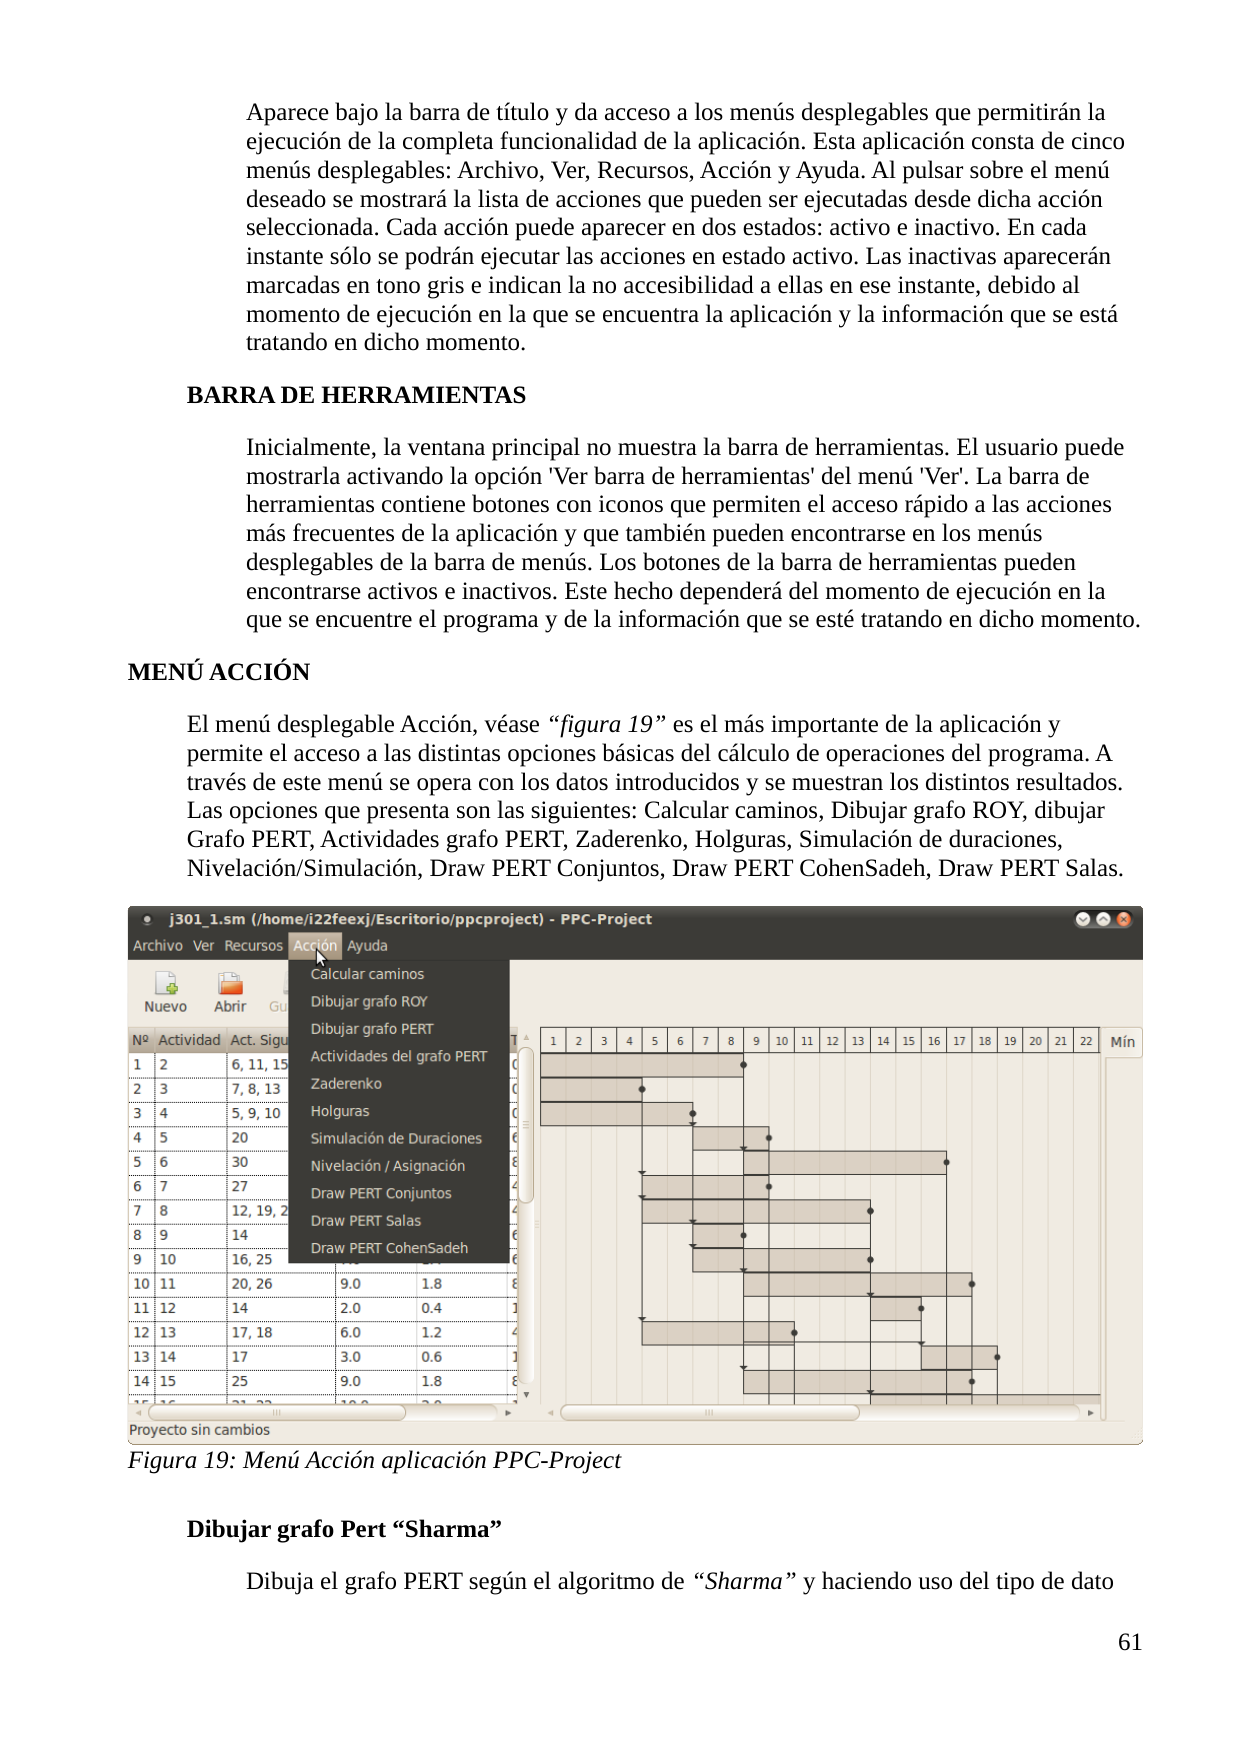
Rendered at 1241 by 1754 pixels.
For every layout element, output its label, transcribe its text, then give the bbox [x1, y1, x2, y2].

list El menú desplegable Acción, véase “figura 19” es el más importante de la aplicación y permite el acceso a las distintas opciones básicas del cálculo de operaciones del programa. A través de este menú se opera con los datos introducidos y se muestran los distintos resultados. Las opciones que presenta son las siguientes: Calcular caminos, Dibujar grafo ROY, dibujar Grafo PERT, Actividades grafo PERT, Zaderenko, Holguras, Simulación de duraciones, Nivelación/Simulación, Draw PERT Conjuntos, Draw PERT CohenSadeh, Draw PERT Salas. [187, 709, 1143, 882]
list BARRA DE HERRAMIENTAS [187, 380, 1143, 408]
text Inicialmente, la ventana principal no muestra la barra de herramientas. El usuario puede mostrarla activando la opción 'Ver barra de herramientas' del menú 'Ver'. La barra de herramientas contiene botones con iconos que permiten el acceso rápido a las acciones más frecuentes de la aplicación y que también pueden encontrarse en los menús desplegables de la barra de menús. Los botones de la barra de herramientas pueden encontrarse activos e inactivos. Este hecho dependerá del momento de ejecución en la que se encuentre el programa y de la información que se esté tratando en dicho momento. [246, 432, 1143, 633]
text MENÚ ACCIÓN [128, 657, 1143, 686]
text Dibuja el grafo PERT según el algoritmo de “Sharma” y haciendo uso del tipo de dato [246, 1566, 1143, 1595]
list Dibujar grafo Pert “Sharma” [187, 1514, 1143, 1543]
text Figura 19: Menú Acción aplicación PPC-Project [128, 1445, 1143, 1474]
picture [127, 906, 1143, 1445]
text Aparece bajo la barra de título y da acceso a los menús desplegables que permitirán la ejecución de la completa funcionalidad de la aplicación. Esta aplicación consta de cinco menús desplegables: Archivo, Ver, Recursos, Acción y Ayuda. Al pulsar sobre el menú deseado se mostrará la lista de acciones que pueden ser ejecutadas desde dicha acción seleccionada. Cada acción puede aparecer en dos estados: activo e inactivo. En cada instante sólo se podrán ejecutar las acciones en estado activo. Las inactivas aparecerán marcadas en tono gris e indican la no accesibilidad a ellas en ese instante, debido al momento de ejecución en la que se encuentra la aplicación y la información que se está tratando en dicho momento. [246, 97, 1143, 356]
